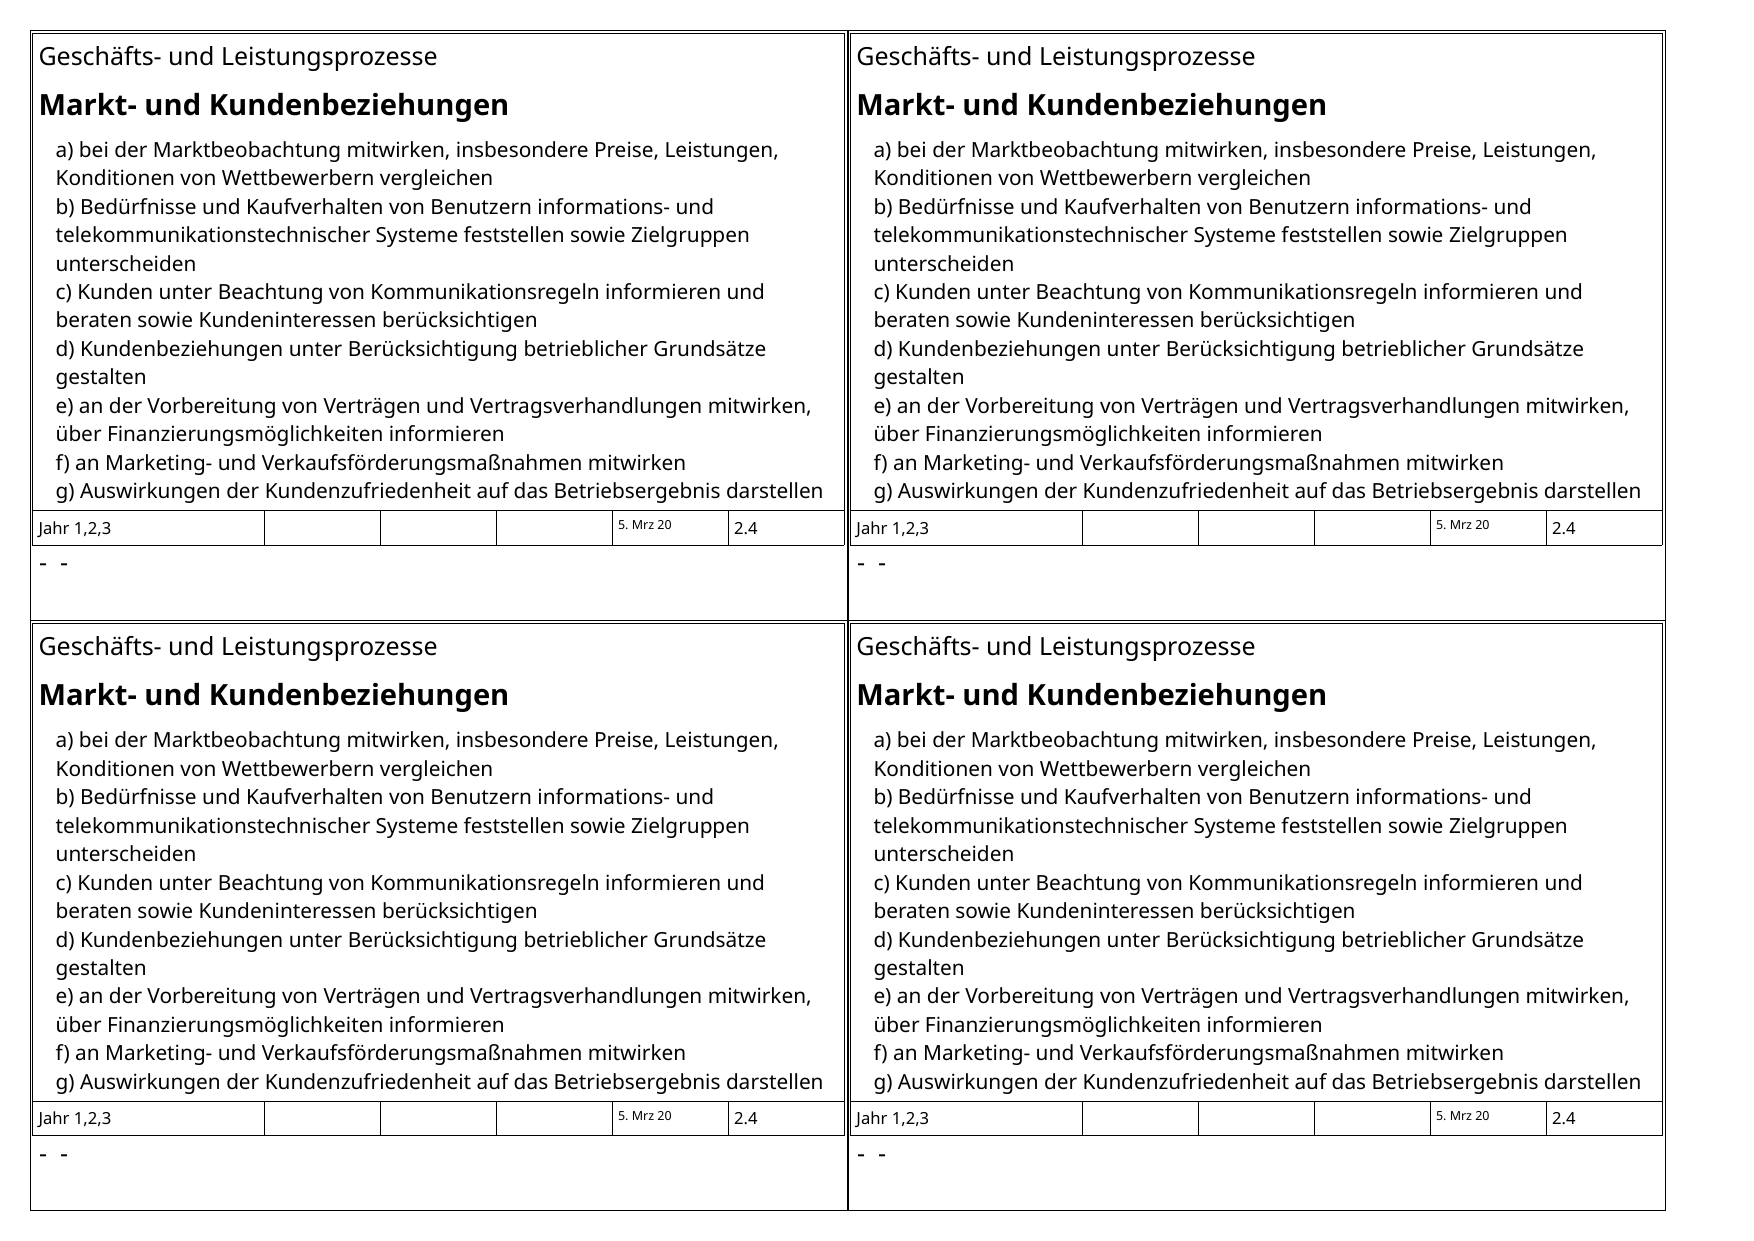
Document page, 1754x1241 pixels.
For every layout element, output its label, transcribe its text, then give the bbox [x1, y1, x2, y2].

table_cell a) bei der Marktbeobachtung mitwirken, insbesondere Preise, Leistungen, Konditionen von Wettbewerbern vergleichen b) Bedürfnisse und Kaufverhalten von Benutzern informations- und telekommunikationstechnischer Systeme feststellen sowie Zielgruppen unterscheiden c) Kunden unter Beachtung von Kommunikationsregeln informieren und beraten sowie Kundeninteressen berücksichtigen d) Kundenbeziehungen unter Berücksichtigung betrieblicher Grundsätze gestalten e) an der Vorbereitung von Verträgen und Vertragsverhandlungen mitwirken, über Finanzierungsmöglichkeiten informieren f) an Marketing- und Verkaufsförderungsmaßnahmen mitwirken g) Auswirkungen der Kundenzufriedenheit auf das Betriebsergebnis darstellen [868, 720, 1662, 1101]
table_cell Jahr 1,2,3 [33, 1102, 264, 1135]
table_cell [1083, 1102, 1198, 1135]
table_cell a) bei der Marktbeobachtung mitwirken, insbesondere Preise, Leistungen, Konditionen von Wettbewerbern vergleichen b) Bedürfnisse und Kaufverhalten von Benutzern informations- und telekommunikationstechnischer Systeme feststellen sowie Zielgruppen unterscheiden c) Kunden unter Beachtung von Kommunikationsregeln informieren und beraten sowie Kundeninteressen berücksichtigen d) Kundenbeziehungen unter Berücksichtigung betrieblicher Grundsätze gestalten e) an der Vorbereitung von Verträgen und Vertragsverhandlungen mitwirken, über Finanzierungsmöglichkeiten informieren f) an Marketing- und Verkaufsförderungsmaßnahmen mitwirken g) Auswirkungen der Kundenzufriedenheit auf das Betriebsergebnis darstellen [868, 129, 1662, 510]
table_header Geschäfts- und Leistungsprozesse [33, 34, 844, 78]
table_header Geschäfts- und Leistungsprozesse [851, 624, 1662, 669]
table_cell [1315, 511, 1430, 545]
table_cell Jahr 1,2,3 [851, 511, 1082, 545]
table_cell a) bei der Marktbeobachtung mitwirken, insbesondere Preise, Leistungen, Konditionen von Wettbewerbern vergleichen b) Bedürfnisse und Kaufverhalten von Benutzern informations- und telekommunikationstechnischer Systeme feststellen sowie Zielgruppen unterscheiden c) Kunden unter Beachtung von Kommunikationsregeln informieren und beraten sowie Kundeninteressen berücksichtigen d) Kundenbeziehungen unter Berücksichtigung betrieblicher Grundsätze gestalten e) an der Vorbereitung von Verträgen und Vertragsverhandlungen mitwirken, über Finanzierungsmöglichkeiten informieren f) an Marketing- und Verkaufsförderungsmaßnahmen mitwirken g) Auswirkungen der Kundenzufriedenheit auf das Betriebsergebnis darstellen [50, 129, 844, 510]
table_cell Markt- und Kundenbeziehungen [851, 78, 1662, 129]
table_cell [1199, 1102, 1314, 1135]
table_header Geschäfts- und Leistungsprozesse [851, 34, 1662, 78]
table_cell [265, 1102, 380, 1135]
table_cell Markt- und Kundenbeziehungen [33, 669, 844, 720]
table_cell [497, 511, 612, 545]
table_cell [381, 511, 496, 545]
table_cell [1315, 1102, 1430, 1135]
table_cell [851, 720, 867, 1101]
text - - [850, 546, 1662, 579]
table_cell 2.4 [1547, 1102, 1662, 1135]
table_cell 2.4 [1547, 511, 1662, 545]
table_cell [265, 511, 380, 545]
table_cell 5. Mrz 20 [613, 1102, 728, 1135]
table_header Geschäfts- und Leistungsprozesse [33, 624, 844, 669]
text - - [32, 1136, 844, 1169]
table_cell [33, 129, 49, 510]
table_cell Jahr 1,2,3 [851, 1102, 1082, 1135]
table_cell 5. Mrz 20 [1431, 511, 1546, 545]
table_cell [381, 1102, 496, 1135]
table_cell [851, 129, 867, 510]
table_cell 2.4 [729, 1102, 844, 1135]
table_cell [497, 1102, 612, 1135]
table_cell 5. Mrz 20 [1431, 1102, 1546, 1135]
table_cell [33, 720, 49, 1101]
table_cell a) bei der Marktbeobachtung mitwirken, insbesondere Preise, Leistungen, Konditionen von Wettbewerbern vergleichen b) Bedürfnisse und Kaufverhalten von Benutzern informations- und telekommunikationstechnischer Systeme feststellen sowie Zielgruppen unterscheiden c) Kunden unter Beachtung von Kommunikationsregeln informieren und beraten sowie Kundeninteressen berücksichtigen d) Kundenbeziehungen unter Berücksichtigung betrieblicher Grundsätze gestalten e) an der Vorbereitung von Verträgen und Vertragsverhandlungen mitwirken, über Finanzierungsmöglichkeiten informieren f) an Marketing- und Verkaufsförderungsmaßnahmen mitwirken g) Auswirkungen der Kundenzufriedenheit auf das Betriebsergebnis darstellen [50, 720, 844, 1101]
table_cell [1199, 511, 1314, 545]
table_cell Jahr 1,2,3 [33, 511, 264, 545]
table_cell Markt- und Kundenbeziehungen [33, 78, 844, 129]
text - - [32, 546, 844, 579]
table_cell Markt- und Kundenbeziehungen [851, 669, 1662, 720]
table_cell 2.4 [729, 511, 844, 545]
table_cell 5. Mrz 20 [613, 511, 728, 545]
text - - [850, 1136, 1662, 1169]
table_cell [1083, 511, 1198, 545]
